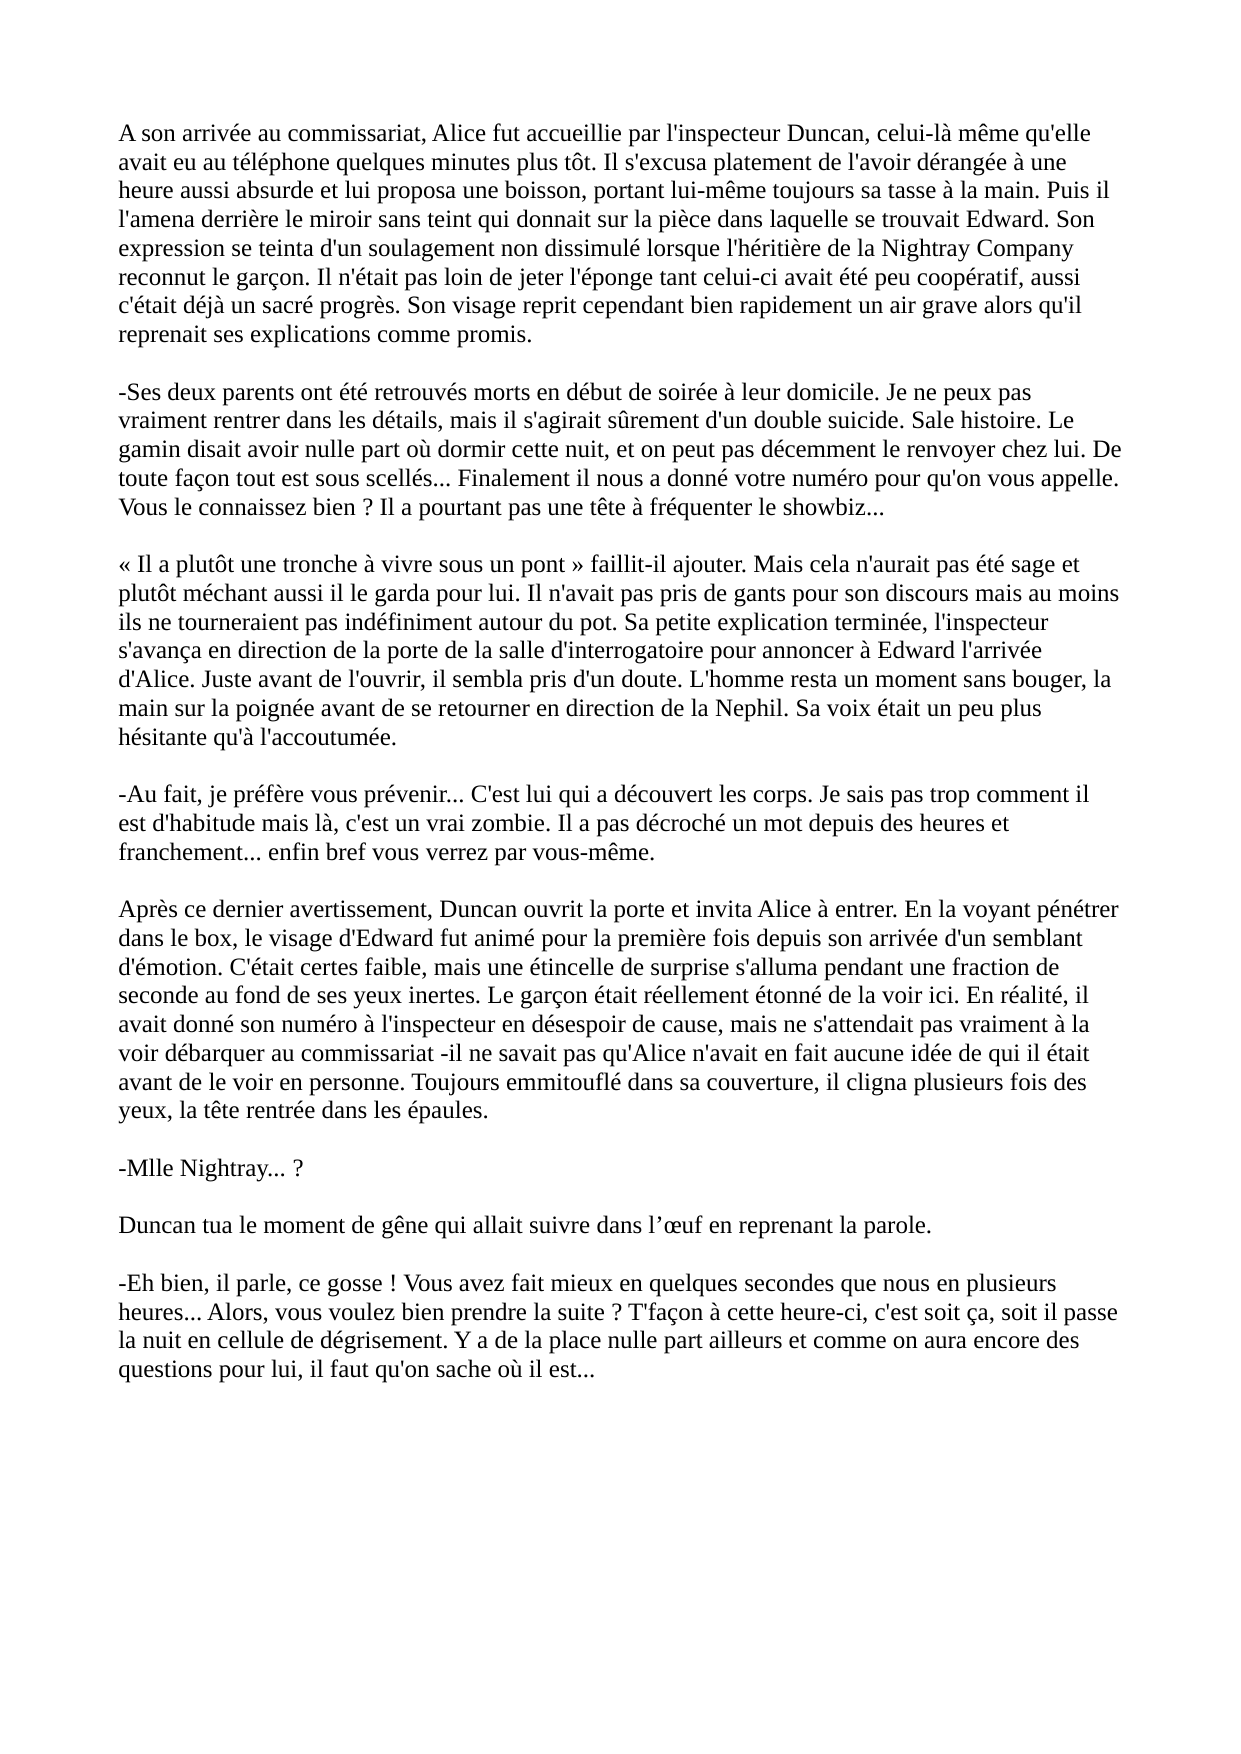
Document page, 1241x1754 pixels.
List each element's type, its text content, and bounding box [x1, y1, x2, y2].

text « Il a plutôt une tronche à vivre sous un pont » faillit-il ajouter. Mais cela n'aurait pas été sage et plutôt méchant aussi il le garda pour lui. Il n'avait pas pris de gants pour son discours mais au moins ils ne tourneraient pas indéfiniment autour du pot. Sa petite explication terminée, l'inspecteur s'avança en direction de la porte de la salle d'interrogatoire pour annoncer à Edward l'arrivée d'Alice. Juste avant de l'ouvrir, il sembla pris d'un doute. L'homme resta un moment sans bouger, la main sur la poignée avant de se retourner en direction de la Nephil. Sa voix était un peu plus hésitante qu'à l'accoutumée. [118, 549, 1122, 751]
text -Eh bien, il parle, ce gosse ! Vous avez fait mieux en quelques secondes que nous en plusieurs heures... Alors, vous voulez bien prendre la suite ? T'façon à cette heure-ci, c'est soit ça, soit il passe la nuit en cellule de dégrisement. Y a de la place nulle part ailleurs et comme on aura encore des questions pour lui, il faut qu'on sache où il est... [118, 1268, 1122, 1383]
text Duncan tua le moment de gêne qui allait suivre dans l’œuf en reprenant la parole. [118, 1211, 1122, 1239]
text -Mlle Nightray... ? [118, 1153, 1122, 1182]
text A son arrivée au commissariat, Alice fut accueillie par l'inspecteur Duncan, celui-là même qu'elle avait eu au téléphone quelques minutes plus tôt. Il s'excusa platement de l'avoir dérangée à une heure aussi absurde et lui proposa une boisson, portant lui-même toujours sa tasse à la main. Puis il l'amena derrière le miroir sans teint qui donnait sur la pièce dans laquelle se trouvait Edward. Son expression se teinta d'un soulagement non dissimulé lorsque l'héritière de la Nightray Company reconnut le garçon. Il n'était pas loin de jeter l'éponge tant celui-ci avait été peu coopératif, aussi c'était déjà un sacré progrès. Son visage reprit cependant bien rapidement un air grave alors qu'il reprenait ses explications comme promis. [118, 118, 1122, 348]
text -Ses deux parents ont été retrouvés morts en début de soirée à leur domicile. Je ne peux pas vraiment rentrer dans les détails, mais il s'agirait sûrement d'un double suicide. Sale histoire. Le gamin disait avoir nulle part où dormir cette nuit, et on peut pas décemment le renvoyer chez lui. De toute façon tout est sous scellés... Finalement il nous a donné votre numéro pour qu'on vous appelle. Vous le connaissez bien ? Il a pourtant pas une tête à fréquenter le showbiz... [118, 377, 1122, 521]
text -Au fait, je préfère vous prévenir... C'est lui qui a découvert les corps. Je sais pas trop comment il est d'habitude mais là, c'est un vrai zombie. Il a pas décroché un mot depuis des heures et franchement... enfin bref vous verrez par vous-même. [118, 779, 1122, 866]
text Après ce dernier avertissement, Duncan ouvrit la porte et invita Alice à entrer. En la voyant pénétrer dans le box, le visage d'Edward fut animé pour la première fois depuis son arrivée d'un semblant d'émotion. C'était certes faible, mais une étincelle de surprise s'alluma pendant une fraction de seconde au fond de ses yeux inertes. Le garçon était réellement étonné de la voir ici. En réalité, il avait donné son numéro à l'inspecteur en désespoir de cause, mais ne s'attendait pas vraiment à la voir débarquer au commissariat -il ne savait pas qu'Alice n'avait en fait aucune idée de qui il était avant de le voir en personne. Toujours emmitouflé dans sa couverture, il cligna plusieurs fois des yeux, la tête rentrée dans les épaules. [118, 894, 1122, 1124]
